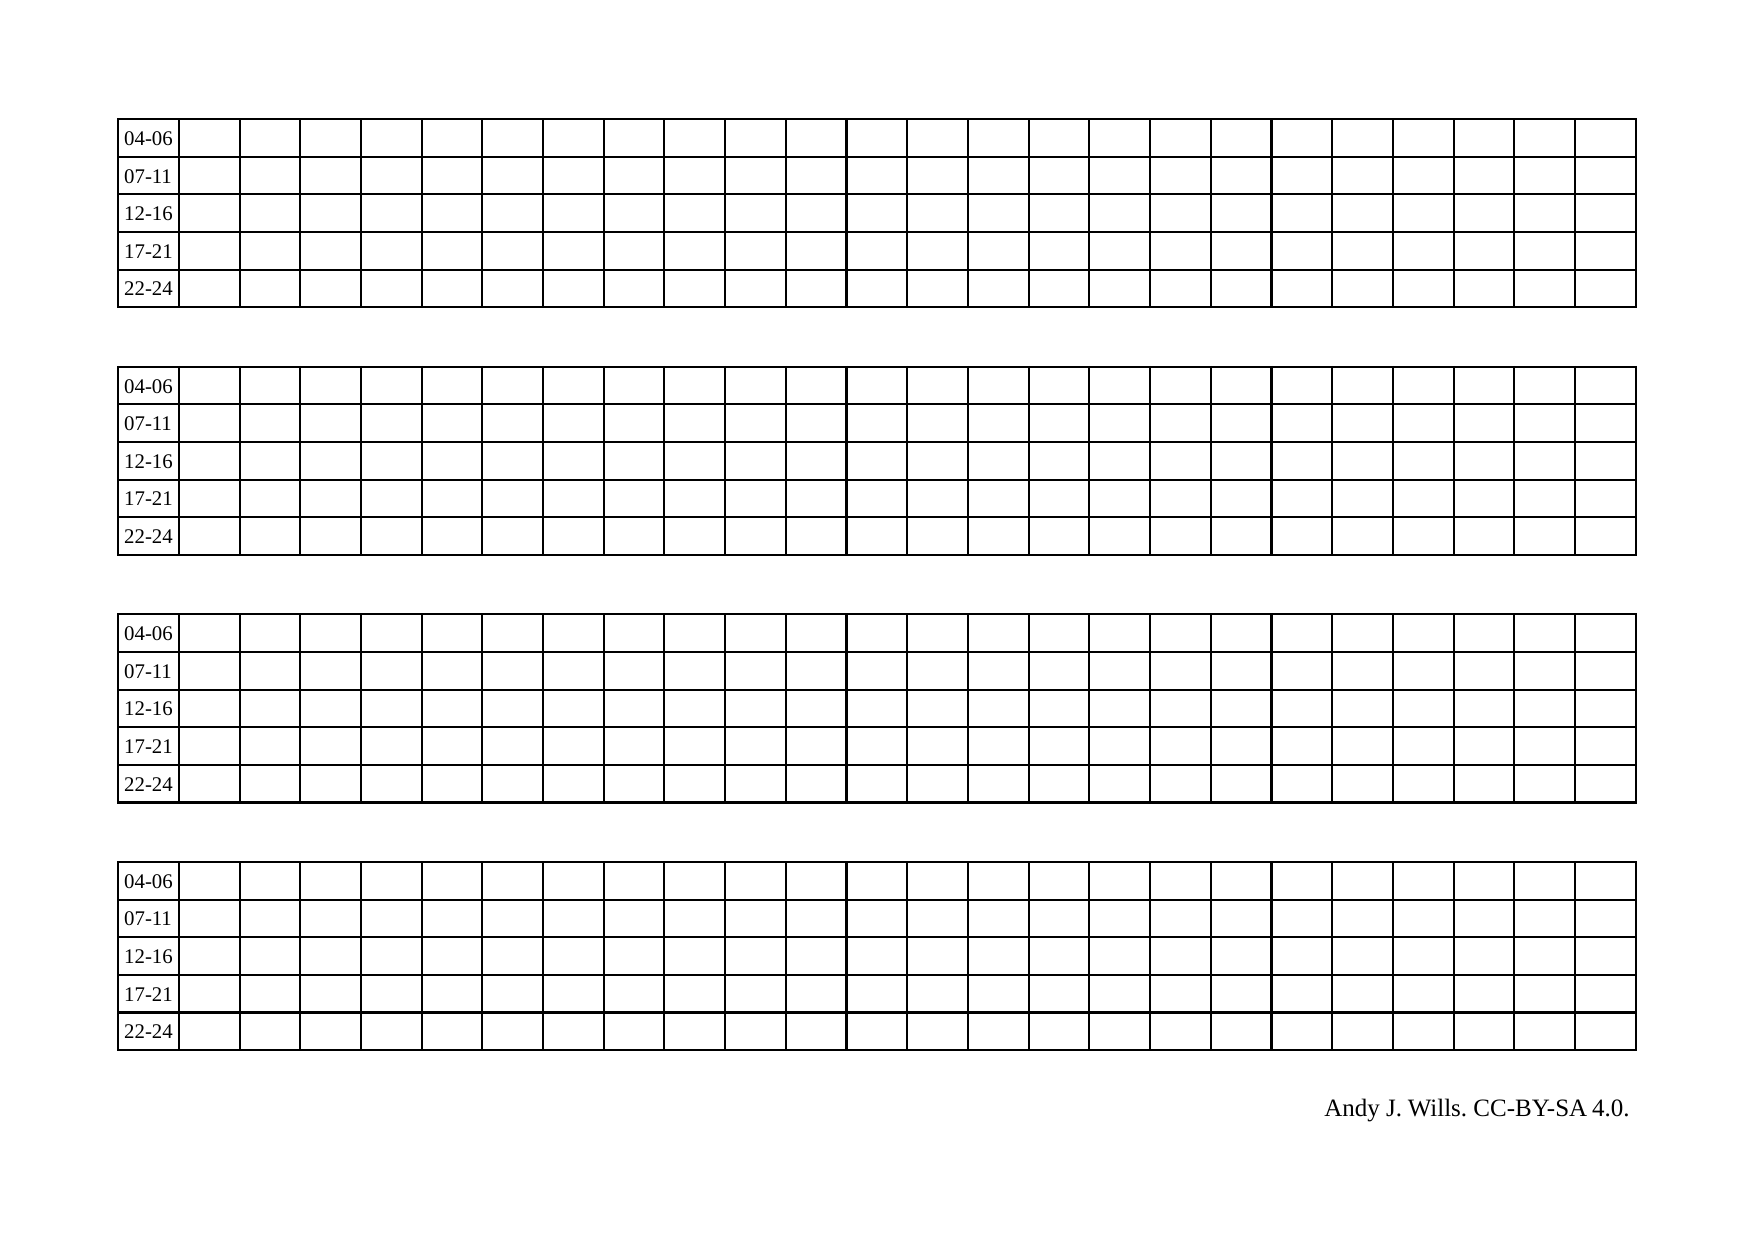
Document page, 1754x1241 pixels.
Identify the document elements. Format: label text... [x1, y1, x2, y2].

table_cell [1212, 158, 1270, 193]
table_cell [1030, 938, 1088, 974]
table_cell [969, 233, 1028, 268]
table_cell [362, 728, 421, 764]
table_cell [605, 518, 663, 554]
table_cell 12-16 [119, 443, 178, 478]
table_cell [544, 766, 603, 801]
table_cell [301, 766, 360, 801]
table_cell [1212, 405, 1270, 441]
table_cell [1151, 728, 1210, 764]
table_cell [908, 195, 967, 231]
table_cell [1030, 233, 1088, 268]
table_cell [1394, 271, 1453, 306]
table_header [605, 368, 663, 403]
table_cell [423, 691, 481, 726]
table_cell [1394, 405, 1453, 441]
table_header [1455, 368, 1513, 403]
table_header [362, 120, 421, 156]
table_cell [301, 481, 360, 516]
table_cell [180, 481, 239, 516]
table_header [1394, 863, 1453, 898]
table_cell [362, 271, 421, 306]
table_cell [848, 518, 906, 554]
table_cell [908, 405, 967, 441]
table_cell [301, 653, 360, 688]
table_header [1394, 120, 1453, 156]
table_cell [1090, 195, 1149, 231]
table_cell [1455, 443, 1513, 478]
table_cell [362, 766, 421, 801]
table_cell [605, 691, 663, 726]
table_cell [544, 901, 603, 936]
table_cell [908, 233, 967, 268]
table_header [787, 863, 845, 898]
table_cell [483, 271, 542, 306]
table_cell [423, 233, 481, 268]
table_cell [1394, 518, 1453, 554]
table_cell [1151, 195, 1210, 231]
table_cell 07-11 [119, 405, 178, 441]
table_header [1333, 863, 1392, 898]
table_cell [1455, 233, 1513, 268]
table_header [848, 863, 906, 898]
table_header [1090, 615, 1149, 651]
table_cell [1090, 938, 1149, 974]
table_cell [423, 901, 481, 936]
table_cell [483, 901, 542, 936]
table_cell [908, 271, 967, 306]
table_cell [1212, 233, 1270, 268]
table_cell [180, 405, 239, 441]
table_cell [1333, 405, 1392, 441]
table_cell [848, 195, 906, 231]
table_cell [180, 158, 239, 193]
table_cell [483, 405, 542, 441]
table_header [1212, 863, 1270, 898]
table_cell [665, 158, 724, 193]
table_cell [1212, 728, 1270, 764]
table_cell [908, 481, 967, 516]
table_header [423, 615, 481, 651]
table_cell [1515, 518, 1574, 554]
table_cell [787, 443, 845, 478]
table_header [1273, 120, 1331, 156]
table_cell [1030, 405, 1088, 441]
table_cell [787, 481, 845, 516]
table_cell [1515, 481, 1574, 516]
table_cell [544, 976, 603, 1011]
table_cell [969, 481, 1028, 516]
table_cell [1333, 158, 1392, 193]
table_cell [362, 158, 421, 193]
table_cell [726, 901, 785, 936]
table_cell [1576, 518, 1635, 554]
table_header [180, 368, 239, 403]
table_cell [1515, 728, 1574, 764]
table_cell [848, 691, 906, 726]
table_cell [1212, 691, 1270, 726]
table_header [301, 368, 360, 403]
table_cell [908, 1014, 967, 1049]
table_cell [1333, 233, 1392, 268]
table_cell [787, 766, 845, 801]
table_cell [1576, 938, 1635, 974]
table_cell [1333, 195, 1392, 231]
table_cell [180, 938, 239, 974]
table_header [483, 120, 542, 156]
table_cell [1273, 271, 1331, 306]
table_header [908, 120, 967, 156]
table_cell [605, 233, 663, 268]
table_cell [1394, 195, 1453, 231]
table_cell [1333, 766, 1392, 801]
table_cell [1212, 766, 1270, 801]
table_cell [1030, 195, 1088, 231]
table_header [1455, 120, 1513, 156]
table_header [1576, 120, 1635, 156]
table_cell [301, 158, 360, 193]
table_header [1455, 615, 1513, 651]
table_header [908, 863, 967, 898]
table_header [787, 615, 845, 651]
table_cell [665, 766, 724, 801]
table_cell [241, 518, 299, 554]
table_cell [1212, 1014, 1270, 1049]
table_cell [1576, 728, 1635, 764]
table_header [665, 615, 724, 651]
table_header [1151, 120, 1210, 156]
table_cell [787, 976, 845, 1011]
table_cell [726, 405, 785, 441]
table_cell [241, 766, 299, 801]
table_cell [423, 766, 481, 801]
table_cell [423, 653, 481, 688]
table_cell [1455, 938, 1513, 974]
table_cell [1455, 481, 1513, 516]
table_cell [1333, 728, 1392, 764]
table_cell 07-11 [119, 653, 178, 688]
table_cell [1455, 271, 1513, 306]
table_header [241, 120, 299, 156]
table_cell [180, 271, 239, 306]
table_cell [241, 481, 299, 516]
table_cell [1030, 481, 1088, 516]
table_cell [1394, 481, 1453, 516]
table_header [1212, 615, 1270, 651]
table_cell [726, 158, 785, 193]
table_header [1030, 120, 1088, 156]
table_cell [1576, 691, 1635, 726]
table_cell [787, 691, 845, 726]
table_cell [1090, 518, 1149, 554]
table_cell [483, 691, 542, 726]
table_cell [1151, 158, 1210, 193]
table_cell [1151, 653, 1210, 688]
table_header [1212, 368, 1270, 403]
table_header [1333, 615, 1392, 651]
table_cell [1394, 653, 1453, 688]
table_cell [180, 728, 239, 764]
table_cell [1030, 653, 1088, 688]
table_cell [1455, 901, 1513, 936]
table_cell [605, 653, 663, 688]
table_header [483, 615, 542, 651]
table_cell [1333, 481, 1392, 516]
table_cell [544, 481, 603, 516]
table_cell [969, 728, 1028, 764]
table_cell [665, 728, 724, 764]
table_cell [1151, 766, 1210, 801]
table_cell [787, 518, 845, 554]
table_cell 22-24 [119, 271, 178, 306]
table_cell [908, 728, 967, 764]
table_cell [665, 481, 724, 516]
table_cell [969, 766, 1028, 801]
table_header [301, 615, 360, 651]
table_cell [1090, 1014, 1149, 1049]
table_cell [362, 233, 421, 268]
table_cell [180, 443, 239, 478]
table_cell [1576, 766, 1635, 801]
table_cell [1151, 518, 1210, 554]
table_cell [1515, 443, 1574, 478]
table_cell [1333, 691, 1392, 726]
table_header [180, 615, 239, 651]
table_cell [908, 691, 967, 726]
table_header [544, 863, 603, 898]
table_cell 12-16 [119, 691, 178, 726]
table_cell [969, 405, 1028, 441]
table_cell [544, 691, 603, 726]
table_cell [241, 1014, 299, 1049]
table_cell [1576, 1014, 1635, 1049]
table_cell 07-11 [119, 901, 178, 936]
table_cell [787, 1014, 845, 1049]
table_cell [1090, 691, 1149, 726]
table_header [1212, 120, 1270, 156]
table_cell [726, 518, 785, 554]
table_cell [1455, 728, 1513, 764]
table_cell [1273, 766, 1331, 801]
table_cell [1515, 976, 1574, 1011]
table_cell [1030, 1014, 1088, 1049]
table_header [1576, 863, 1635, 898]
table_cell [1151, 1014, 1210, 1049]
table_cell [1576, 901, 1635, 936]
table_cell [848, 901, 906, 936]
table_header [241, 615, 299, 651]
table_header [180, 120, 239, 156]
table_cell [1273, 1014, 1331, 1049]
table_cell [1090, 976, 1149, 1011]
table_header [1090, 368, 1149, 403]
table_cell [605, 443, 663, 478]
table_cell [1515, 1014, 1574, 1049]
table_header [969, 863, 1028, 898]
table_cell [1273, 728, 1331, 764]
table_cell [605, 405, 663, 441]
table_header 04-06 [119, 615, 178, 651]
table_header [544, 368, 603, 403]
table_cell [908, 976, 967, 1011]
table_header [1030, 863, 1088, 898]
table_cell [665, 976, 724, 1011]
table_cell [483, 233, 542, 268]
table_cell [969, 518, 1028, 554]
table_cell [544, 233, 603, 268]
table_cell [1030, 271, 1088, 306]
table_cell 22-24 [119, 766, 178, 801]
table_cell [483, 158, 542, 193]
table_header [180, 863, 239, 898]
table_cell [969, 976, 1028, 1011]
table_cell [1212, 443, 1270, 478]
table_cell [969, 653, 1028, 688]
table_cell [848, 481, 906, 516]
table_cell [483, 653, 542, 688]
table_cell 12-16 [119, 938, 178, 974]
table_cell [1090, 653, 1149, 688]
table_cell 17-21 [119, 481, 178, 516]
table_header [969, 368, 1028, 403]
table_cell [241, 443, 299, 478]
table_cell [665, 233, 724, 268]
table_cell [1273, 158, 1331, 193]
table_cell [1455, 653, 1513, 688]
table_cell [848, 976, 906, 1011]
table_cell [423, 518, 481, 554]
table_cell [301, 271, 360, 306]
table_cell [908, 518, 967, 554]
table_header [1273, 368, 1331, 403]
table_header [483, 863, 542, 898]
table_cell [1273, 481, 1331, 516]
table_cell [1030, 158, 1088, 193]
table_header [908, 615, 967, 651]
table_header [1333, 368, 1392, 403]
table_cell [1090, 158, 1149, 193]
table_header [1515, 615, 1574, 651]
table_header [1515, 863, 1574, 898]
table_cell 07-11 [119, 158, 178, 193]
table_cell [544, 443, 603, 478]
table_cell [544, 938, 603, 974]
table_cell [1394, 1014, 1453, 1049]
table_header 04-06 [119, 368, 178, 403]
table_cell [1515, 901, 1574, 936]
table_cell [726, 481, 785, 516]
table_header [1333, 120, 1392, 156]
table_cell [1515, 653, 1574, 688]
table_header [423, 368, 481, 403]
table_cell [483, 443, 542, 478]
table_cell [241, 938, 299, 974]
table_cell [1030, 443, 1088, 478]
table_cell [362, 653, 421, 688]
table_cell [544, 405, 603, 441]
table_cell [241, 158, 299, 193]
table_cell [726, 233, 785, 268]
table_cell [362, 195, 421, 231]
table_cell [423, 728, 481, 764]
table_header [423, 863, 481, 898]
table_cell [362, 481, 421, 516]
table_cell 22-24 [119, 1014, 178, 1049]
table_cell [1273, 938, 1331, 974]
table_cell [848, 766, 906, 801]
table_header [665, 120, 724, 156]
table_cell [665, 271, 724, 306]
table_header [301, 120, 360, 156]
table_cell [544, 1014, 603, 1049]
table_cell [726, 653, 785, 688]
table_cell [544, 653, 603, 688]
table_header [423, 120, 481, 156]
table_cell [301, 1014, 360, 1049]
table_cell [483, 195, 542, 231]
table_cell [726, 938, 785, 974]
table_header [787, 368, 845, 403]
table_header [848, 615, 906, 651]
table_header [605, 863, 663, 898]
table_cell [1394, 691, 1453, 726]
table_cell [665, 653, 724, 688]
table_cell [241, 728, 299, 764]
table_header [969, 120, 1028, 156]
table_cell [362, 976, 421, 1011]
table_cell 17-21 [119, 233, 178, 268]
table_cell [665, 518, 724, 554]
table_cell [1333, 443, 1392, 478]
table_cell [1090, 405, 1149, 441]
table_cell [1455, 195, 1513, 231]
table_cell [1273, 405, 1331, 441]
table_cell [787, 901, 845, 936]
table_cell [180, 901, 239, 936]
table_header 04-06 [119, 863, 178, 898]
table_cell [1030, 766, 1088, 801]
table_cell [1090, 271, 1149, 306]
table_cell [1333, 976, 1392, 1011]
table_cell [605, 195, 663, 231]
table_cell [1333, 653, 1392, 688]
table_cell [605, 976, 663, 1011]
table_cell [301, 901, 360, 936]
table_header [1151, 863, 1210, 898]
table_cell [1455, 691, 1513, 726]
table_cell [1090, 766, 1149, 801]
table_cell [1212, 481, 1270, 516]
table_cell [1030, 901, 1088, 936]
table_cell [1515, 158, 1574, 193]
table_header [1030, 368, 1088, 403]
table_cell [787, 233, 845, 268]
table_cell [969, 691, 1028, 726]
table_cell [969, 443, 1028, 478]
table_cell [848, 938, 906, 974]
table_cell [483, 976, 542, 1011]
table_cell [848, 1014, 906, 1049]
table_cell [1212, 195, 1270, 231]
table_cell [908, 901, 967, 936]
table_header [726, 863, 785, 898]
table_cell [301, 976, 360, 1011]
table_cell [665, 691, 724, 726]
table_cell [423, 195, 481, 231]
table_cell [1455, 405, 1513, 441]
table_cell 12-16 [119, 195, 178, 231]
table_cell [1030, 728, 1088, 764]
table_cell [848, 158, 906, 193]
table_cell [1333, 271, 1392, 306]
table_cell [1090, 233, 1149, 268]
table_cell [848, 653, 906, 688]
table_cell [1273, 443, 1331, 478]
table_cell [1151, 691, 1210, 726]
table_header [1515, 120, 1574, 156]
table_cell 22-24 [119, 518, 178, 554]
table_cell [969, 1014, 1028, 1049]
table_cell [908, 766, 967, 801]
table_cell [726, 195, 785, 231]
table_cell [848, 271, 906, 306]
table_header [1090, 863, 1149, 898]
table_cell [483, 481, 542, 516]
table_cell [1576, 195, 1635, 231]
table_cell [1273, 195, 1331, 231]
table_header [665, 863, 724, 898]
table_cell [1455, 976, 1513, 1011]
table_cell [1212, 518, 1270, 554]
table_cell [1030, 976, 1088, 1011]
table_cell [1576, 653, 1635, 688]
table_cell [1576, 976, 1635, 1011]
table_cell [180, 195, 239, 231]
table_cell [1515, 691, 1574, 726]
table_cell [787, 653, 845, 688]
table_cell [241, 691, 299, 726]
table_cell [1212, 976, 1270, 1011]
table_header [726, 120, 785, 156]
table_cell [1576, 481, 1635, 516]
table_cell [908, 938, 967, 974]
table_cell [362, 901, 421, 936]
table_cell [1333, 1014, 1392, 1049]
table_cell [908, 653, 967, 688]
table_cell [180, 766, 239, 801]
table_cell [1455, 1014, 1513, 1049]
table_cell [423, 1014, 481, 1049]
table_cell [544, 518, 603, 554]
table_cell [787, 271, 845, 306]
table_cell [1030, 691, 1088, 726]
table_cell [787, 728, 845, 764]
table_cell [1394, 728, 1453, 764]
table_cell [1515, 271, 1574, 306]
table_cell [1090, 481, 1149, 516]
table_cell [969, 271, 1028, 306]
table_cell [605, 158, 663, 193]
table_cell [362, 691, 421, 726]
table_cell [180, 518, 239, 554]
table_header [1030, 615, 1088, 651]
table_cell [1090, 728, 1149, 764]
table_header [1394, 615, 1453, 651]
table_cell [1273, 233, 1331, 268]
table_header [241, 863, 299, 898]
table_cell [1394, 938, 1453, 974]
table_header [362, 863, 421, 898]
table_cell [1333, 938, 1392, 974]
table_cell [908, 443, 967, 478]
table_cell [1030, 518, 1088, 554]
table_cell [1273, 691, 1331, 726]
table_cell [362, 405, 421, 441]
table_header [362, 615, 421, 651]
table_cell [301, 405, 360, 441]
table_cell [241, 405, 299, 441]
table_header [665, 368, 724, 403]
table_header [605, 615, 663, 651]
table_cell [1515, 195, 1574, 231]
table_cell [1151, 405, 1210, 441]
table_header [483, 368, 542, 403]
table_cell [1212, 938, 1270, 974]
table_cell [1212, 271, 1270, 306]
table_cell [726, 271, 785, 306]
table_cell [1273, 976, 1331, 1011]
table_cell [301, 443, 360, 478]
table_cell [1151, 233, 1210, 268]
table_cell [726, 1014, 785, 1049]
table_cell [1394, 901, 1453, 936]
table_cell [848, 728, 906, 764]
table_header [1576, 368, 1635, 403]
table_header 04-06 [119, 120, 178, 156]
table_cell [544, 158, 603, 193]
table_cell [241, 976, 299, 1011]
table_cell [544, 195, 603, 231]
table_header [787, 120, 845, 156]
table_cell [423, 271, 481, 306]
table_cell [1394, 976, 1453, 1011]
table_cell [605, 766, 663, 801]
table_cell [665, 938, 724, 974]
table_cell [605, 481, 663, 516]
table_cell [665, 405, 724, 441]
table_cell [423, 976, 481, 1011]
table_cell [241, 233, 299, 268]
table_header [1151, 368, 1210, 403]
table_cell [1090, 901, 1149, 936]
table_cell [1151, 271, 1210, 306]
table_cell [180, 233, 239, 268]
table_cell [483, 728, 542, 764]
table_cell [605, 901, 663, 936]
table_cell [908, 158, 967, 193]
table_cell [241, 653, 299, 688]
table_cell [423, 481, 481, 516]
table_header [848, 368, 906, 403]
table_header [848, 120, 906, 156]
table_cell [605, 938, 663, 974]
table_cell 17-21 [119, 728, 178, 764]
table_cell [1151, 976, 1210, 1011]
table_header [1273, 863, 1331, 898]
table_cell [848, 233, 906, 268]
table_cell [665, 1014, 724, 1049]
table_header [241, 368, 299, 403]
table_cell [241, 195, 299, 231]
table_cell [726, 728, 785, 764]
table_header [1273, 615, 1331, 651]
table_cell [1394, 233, 1453, 268]
table_cell [1212, 653, 1270, 688]
table_cell [787, 405, 845, 441]
table_cell [362, 518, 421, 554]
table_cell [483, 1014, 542, 1049]
table_cell [1151, 901, 1210, 936]
table_cell [362, 1014, 421, 1049]
table_header [544, 120, 603, 156]
table_header [1576, 615, 1635, 651]
table_header [726, 615, 785, 651]
table_cell [1515, 766, 1574, 801]
table_cell [544, 728, 603, 764]
table_cell [848, 405, 906, 441]
table_cell [423, 938, 481, 974]
table_cell [1394, 443, 1453, 478]
table_cell [423, 443, 481, 478]
table_cell [969, 158, 1028, 193]
table_cell [180, 691, 239, 726]
table_header [1151, 615, 1210, 651]
table_cell [423, 158, 481, 193]
table_cell [787, 158, 845, 193]
table_header [726, 368, 785, 403]
table_cell [1151, 443, 1210, 478]
table_cell [544, 271, 603, 306]
table_header [544, 615, 603, 651]
table_header [1394, 368, 1453, 403]
table_cell [1090, 443, 1149, 478]
table_cell [362, 938, 421, 974]
table_cell [726, 443, 785, 478]
table_header [301, 863, 360, 898]
table_cell 17-21 [119, 976, 178, 1011]
table_header [1090, 120, 1149, 156]
table_cell [301, 938, 360, 974]
table_cell [180, 976, 239, 1011]
table_cell [301, 728, 360, 764]
table_cell [605, 271, 663, 306]
table_cell [301, 233, 360, 268]
table_cell [241, 271, 299, 306]
table_cell [605, 728, 663, 764]
table_cell [665, 443, 724, 478]
table_cell [1455, 158, 1513, 193]
table_cell [726, 976, 785, 1011]
table_cell [605, 1014, 663, 1049]
table_cell [1333, 901, 1392, 936]
table_header [1455, 863, 1513, 898]
table_header [605, 120, 663, 156]
table_cell [423, 405, 481, 441]
table_cell [1273, 653, 1331, 688]
table_cell [665, 195, 724, 231]
table_header [969, 615, 1028, 651]
table_cell [1515, 938, 1574, 974]
table_cell [180, 1014, 239, 1049]
table_cell [1151, 938, 1210, 974]
table_cell [180, 653, 239, 688]
table_header [908, 368, 967, 403]
table_cell [969, 195, 1028, 231]
table_cell [1212, 901, 1270, 936]
table_cell [726, 691, 785, 726]
table_cell [301, 518, 360, 554]
table_cell [1455, 518, 1513, 554]
table_cell [1576, 405, 1635, 441]
table_cell [1576, 443, 1635, 478]
table_header [362, 368, 421, 403]
table_cell [301, 691, 360, 726]
table_cell [1394, 766, 1453, 801]
table_cell [726, 766, 785, 801]
table_cell [1515, 405, 1574, 441]
table_cell [1394, 158, 1453, 193]
table_cell [362, 443, 421, 478]
table_cell [301, 195, 360, 231]
table_cell [1455, 766, 1513, 801]
table_cell [1576, 158, 1635, 193]
table_cell [848, 443, 906, 478]
table_cell [787, 938, 845, 974]
table_cell [241, 901, 299, 936]
table_cell [1515, 233, 1574, 268]
table_cell [969, 938, 1028, 974]
table_cell [483, 518, 542, 554]
table_cell [1576, 271, 1635, 306]
table_cell [665, 901, 724, 936]
table_cell [483, 938, 542, 974]
table_cell [1333, 518, 1392, 554]
table_cell [483, 766, 542, 801]
table_cell [1151, 481, 1210, 516]
table_cell [787, 195, 845, 231]
table_cell [1273, 518, 1331, 554]
table_cell [1576, 233, 1635, 268]
table_cell [1273, 901, 1331, 936]
table_header [1515, 368, 1574, 403]
table_cell [969, 901, 1028, 936]
